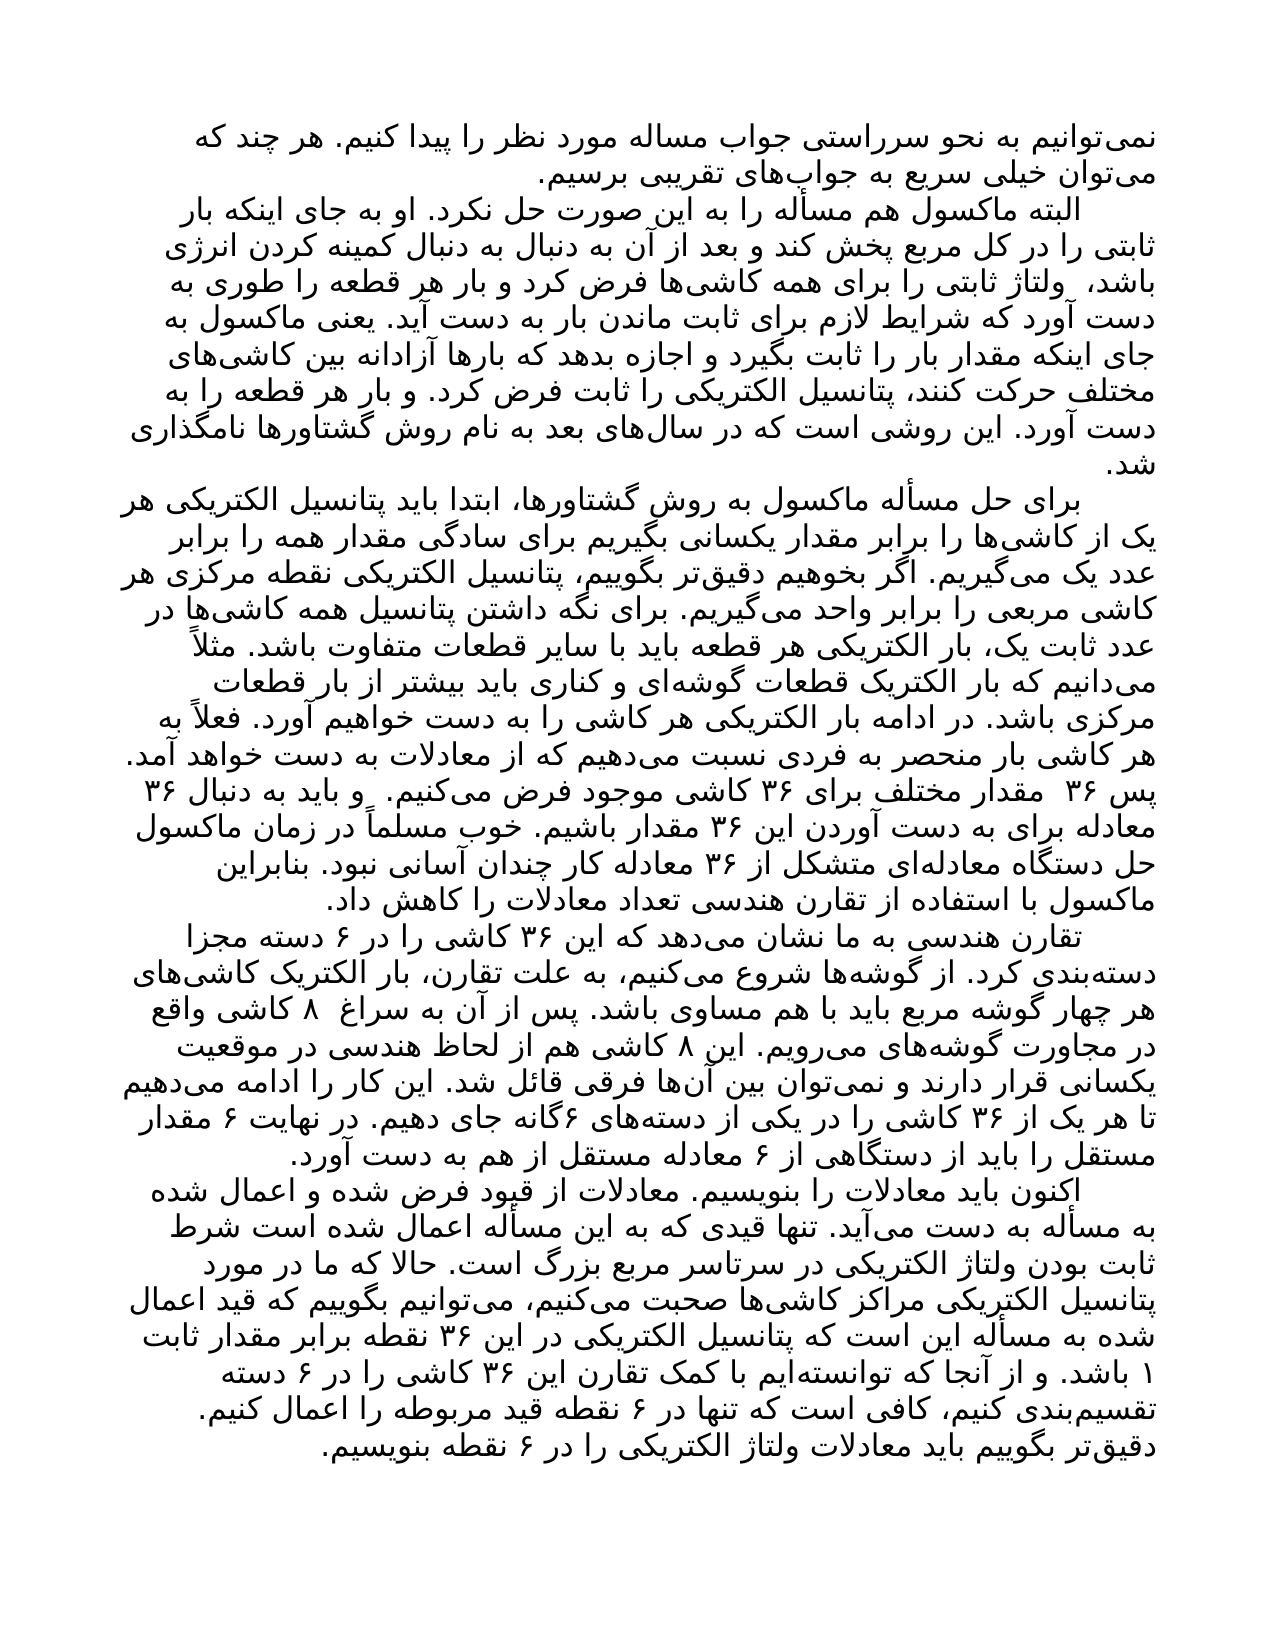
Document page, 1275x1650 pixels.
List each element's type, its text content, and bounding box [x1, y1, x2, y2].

text تقارن هندسی به ما نشان می‌دهد که این ۳۶ کاشی را در ۶ دسته مجزا دسته‌بندی کرد. از گوشه‌ها شروع می‌کنیم، به علت تقارن، بار الکتریک کاشی‌های هر چهار گوشه مربع باید با هم مساوی باشد. پس از آن به سراغ ۸ کاشی واقع در مجاورت گوشه‌های می‌رویم. این ۸ کاشی هم از لحاظ هندسی در موقعیت یکسانی قرار دارند و نمی‌توان بین آن‌ها فرقی قائل شد. این کار را ادامه می‌دهیم تا هر یک از ۳۶ کاشی را در یکی از دسته‌های ۶گانه جای دهیم. در نهایت ۶ مقدار مستقل را باید از دستگاهی از ۶ معادله مستقل از هم به دست آورد. [118, 918, 1157, 1172]
text اکنون باید معادلات را بنویسیم. معادلات از قیود فرض شده و اعمال شده به مسأله به دست می‌آید. تنها قیدی که به این مسأله اعمال شده است شرط ثابت بودن ولتاژ الکتریکی در سرتاسر مربع بزرگ است. حالا که ما در مورد پتانسیل الکتریکی مراکز کاشی‌ها صحبت می‌کنیم، می‌توانیم بگوییم که قید اعمال شده به مسأله این است که پتانسیل الکتریکی در این ۳۶ نقطه برابر مقدار ثابت ۱ باشد. و از آنجا که توانسته‌ایم با کمک تقارن این ۳۶ کاشی را در ۶ دسته تقسیم‌بندی کنیم، کافی است که تنها در ۶ نقطه قید مربوطه را اعمال کنیم. دقیق‌تر بگوییم باید معادلات ولتاژ الکتریکی را در ۶ نقطه بنویسیم. [118, 1172, 1157, 1463]
text برای حل مسأله ماکسول به روش گشتاورها، ابتدا باید پتانسیل الکتریکی هر یک از کاشی‌ها را برابر مقدار یکسانی بگیریم برای سادگی مقدار همه را برابر عدد یک می‌گیریم. اگر بخوهیم دقیق‌تر بگوییم، پتانسیل الکتریکی نقطه مرکزی هر کاشی مربعی را برابر واحد می‌گیریم. برای نگه داشتن پتانسیل همه کاشی‌ها در عدد ثابت یک، بار الکتریکی هر قطعه باید با سایر قطعات متفاوت باشد. مثلاً می‌دانیم که بار الکتریک قطعات گوشه‌ای و کناری باید بیشتر از بار قطعات مرکزی باشد. در ادامه بار الکتریکی هر کاشی را به دست خواهیم آورد. فعلاً به هر کاشی بار منحصر به فردی نسبت می‌دهیم که از معادلات به دست خواهد آمد. پس ۳۶ مقدار مختلف برای ۳۶ کاشی موجود فرض می‌کنیم. و باید به دنبال ۳۶ معادله برای به دست آوردن این ۳۶ مقدار باشیم. خوب مسلماً در زمان ماکسول حل دستگاه معادله‌ای متشکل از ۳۶ معادله کار چندان آسانی نبود. بنابراین ماکسول با استفاده از تقارن هندسی تعداد معادلات را کاهش داد. [118, 482, 1157, 918]
text اگر صفحه مربعی را باردار کنیم،‌ بار الکتریکی مابین هر یک از ۳۶ مربع کوچک (یا کاشی‌ها) تقسیم می‌شود. همانطور که تأکید کردیم در هر کاشی، توزیع بار الکتریکی یکنواخت است، اما بار الکتریکی کاشی‌های مختلف با هم متفاوت است. بدیهی است که بار الکتریکی کاشی‌های ۱، ۶، ۳۱ و ۳۶ از بار الکتریکی کاشی‌های مرکزی بیشتر است. در یک مربع فلزی که بارها می‌توانند به صورت آزادانه حرکت کنند، توزیع بار الکتریکی مابین کاشی‌ها به گونه‌ای اتفاق خواهد افتاد که سیستم از لحاظ انرژی الکتریکی در حالت کمینه قرار بگیرد. پس می‌توان با فرض ثابت بودن کل بار و با کمینه کردن میزان انرژی الکتریکی، توزیع بار میان کاشی‌ها را به دست آورد. اگر تعداد مربع‌ها به اندازه کافی زیاد باشد، با دقت خوبی می‌توان توزیع بار الکتریکی را در صفحه مربعی به دست آورد. با این روش نمی‌توانیم به نحو سرراستی جواب مساله مورد نظر را پیدا کنیم. هر چند که می‌توان خیلی سریع به جواب‌های تقریبی برسیم. [118, 118, 1157, 191]
text البته ماکسول هم مسأله را به این صورت حل نکرد. او به جای اینکه بار ثابتی را در کل مربع پخش کند و بعد از آن به دنبال به دنبال کمینه کردن انرژی باشد، ولتاژ ثابتی را برای همه کاشی‌ها فرض کرد و بار هر قطعه را طوری به دست آورد که شرایط لازم برای ثابت ماندن بار به دست آید. یعنی ماکسول به جای اینکه مقدار بار را ثابت بگیرد و اجازه بدهد که بارها آزادانه بین کاشی‌های مختلف حرکت کنند، پتانسیل الکتریکی را ثابت فرض کرد. و بار هر قطعه را به دست آورد. این روشی است که در سال‌های بعد به نام روش گشتاورها نامگذاری شد. [118, 191, 1157, 482]
